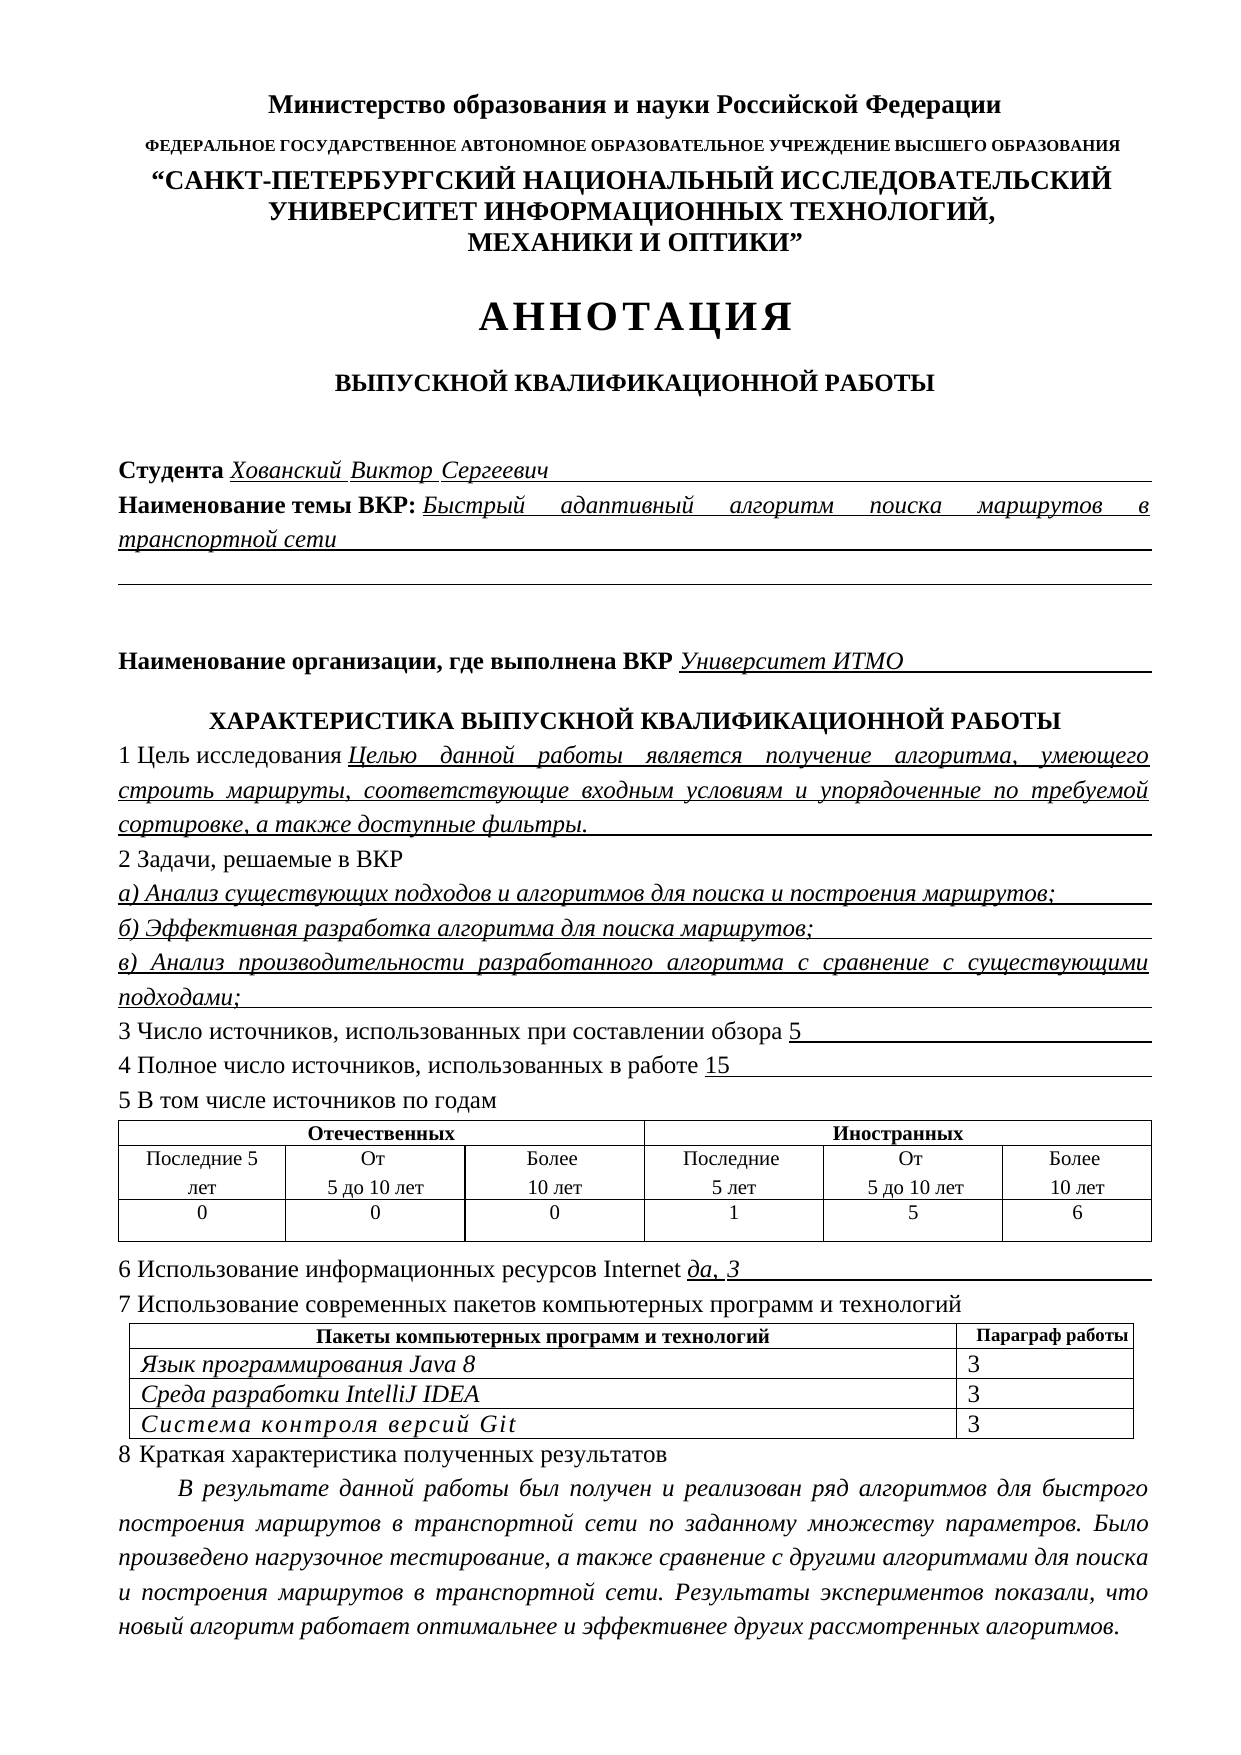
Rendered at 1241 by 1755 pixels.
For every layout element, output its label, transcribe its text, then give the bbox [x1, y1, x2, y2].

text 4 Полное число источников, использованных в работе 15 [118, 1051, 1152, 1079]
text федеральное государственное автономное образовательное учреждение высшего образования [118, 135, 1152, 154]
table_cell 0 [119, 1200, 285, 1241]
text АнНотация [118, 291, 1152, 339]
table_cell 1 [645, 1200, 823, 1241]
text 1 Цель исследования Целью данной работы является получение алгоритма, умеющего строить маршруты, соответствующие входным условиям и упорядоченные по требуемой сортировке, а также доступные фильтры. [118, 740, 1152, 834]
table_cell Среда разработки IntelliJ IDEA [130, 1379, 956, 1408]
text ХАРАКТЕРИСТИКА ВЫПУСКНОЙ КВАЛИФИКАЦИОННОЙ РАБОТЫ [118, 706, 1152, 734]
table_cell От 5 до 10 лет [286, 1146, 464, 1199]
table_header Параграф работы [957, 1324, 1133, 1348]
text 6 Использование информационных ресурсов Internet да, 3 [118, 1254, 1152, 1283]
text [118, 551, 1152, 584]
text [118, 585, 1152, 617]
table_cell От 5 до 10 лет [824, 1146, 1002, 1199]
table_cell Система контроля версий Git [130, 1409, 956, 1438]
table_cell 3 [957, 1349, 1133, 1378]
table_cell 3 [957, 1409, 1133, 1438]
text 7 Использование современных пакетов компьютерных программ и технологий [118, 1289, 1152, 1317]
text в) Анализ производительности разработанного алгоритма с сравнение с существующими подходами; [118, 947, 1152, 1007]
text Наименование организации, где выполнена ВКР Университет ИТМО [118, 646, 1152, 675]
text МЕХАНИКИ И ОПТИКИ” [118, 226, 1152, 257]
text 3 Число источников, использованных при составлении обзора 5 [118, 1008, 1152, 1045]
table_cell Последние 5 лет [119, 1146, 285, 1199]
table_header Отечественных [119, 1121, 644, 1145]
table_cell 5 [824, 1200, 1002, 1241]
table_cell Язык программирования Java 8 [130, 1349, 956, 1378]
text ВЫПУСКНОЙ КВАЛИФИКАЦИОННОЙ РАБОТЫ [118, 368, 1152, 396]
text В результате данной работы был получен и реализован ряд алгоритмов для быстрого построения маршрутов в транспортной сети по заданному множеству параметров. Было произведено нагрузочное тестирование, а также сравнение с другими алгоритмами для поиска и построения маршрутов в транспортной сети. Результаты экспериментов показали, что новый алгоритм работает оптимальнее и эффективнее других рассмотренных алгоритмов. [118, 1473, 1152, 1640]
table_cell Более 10 лет [1003, 1146, 1151, 1199]
table_cell 3 [957, 1379, 1133, 1408]
text Наименование темы ВКР: Быстрый адаптивный алгоритм поиска маршрутов в транспортной сети [118, 490, 1152, 549]
text Министерство образования и науки Российской Федерации [118, 89, 1152, 120]
table_cell 0 [286, 1200, 464, 1241]
text Студента Хованский Виктор Сергеевич [118, 456, 1152, 484]
table_cell Более 10 лет [466, 1146, 644, 1199]
text a) Анализ существующих подходов и алгоритмов для поиска и построения маршрутов; [118, 878, 1152, 903]
text 2 Задачи, решаемые в ВКР [118, 836, 1152, 872]
table_cell Последние 5 лет [645, 1146, 823, 1199]
table_cell 6 [1003, 1200, 1151, 1241]
table_cell 0 [466, 1200, 644, 1241]
text “САНКТ-ПЕТЕРБУРГСКИЙ НАЦИОНАЛЬНЫЙ ИССЛЕДОВАТЕЛЬСКИЙ [118, 164, 1152, 195]
table_header Иностранных [645, 1121, 1151, 1145]
table_header Пакеты компьютерных программ и технологий [130, 1324, 956, 1348]
text УНИВЕРСИТЕТ ИНФОРМАЦИОННЫХ ТЕХНОЛОГИЙ, [118, 195, 1152, 226]
text 8 Краткая характеристика полученных результатов [118, 1439, 1152, 1467]
text 5 В том числе источников по годам [118, 1085, 1152, 1114]
text б) Эффективная разработка алгоритма для поиска маршрутов; [118, 913, 1152, 938]
